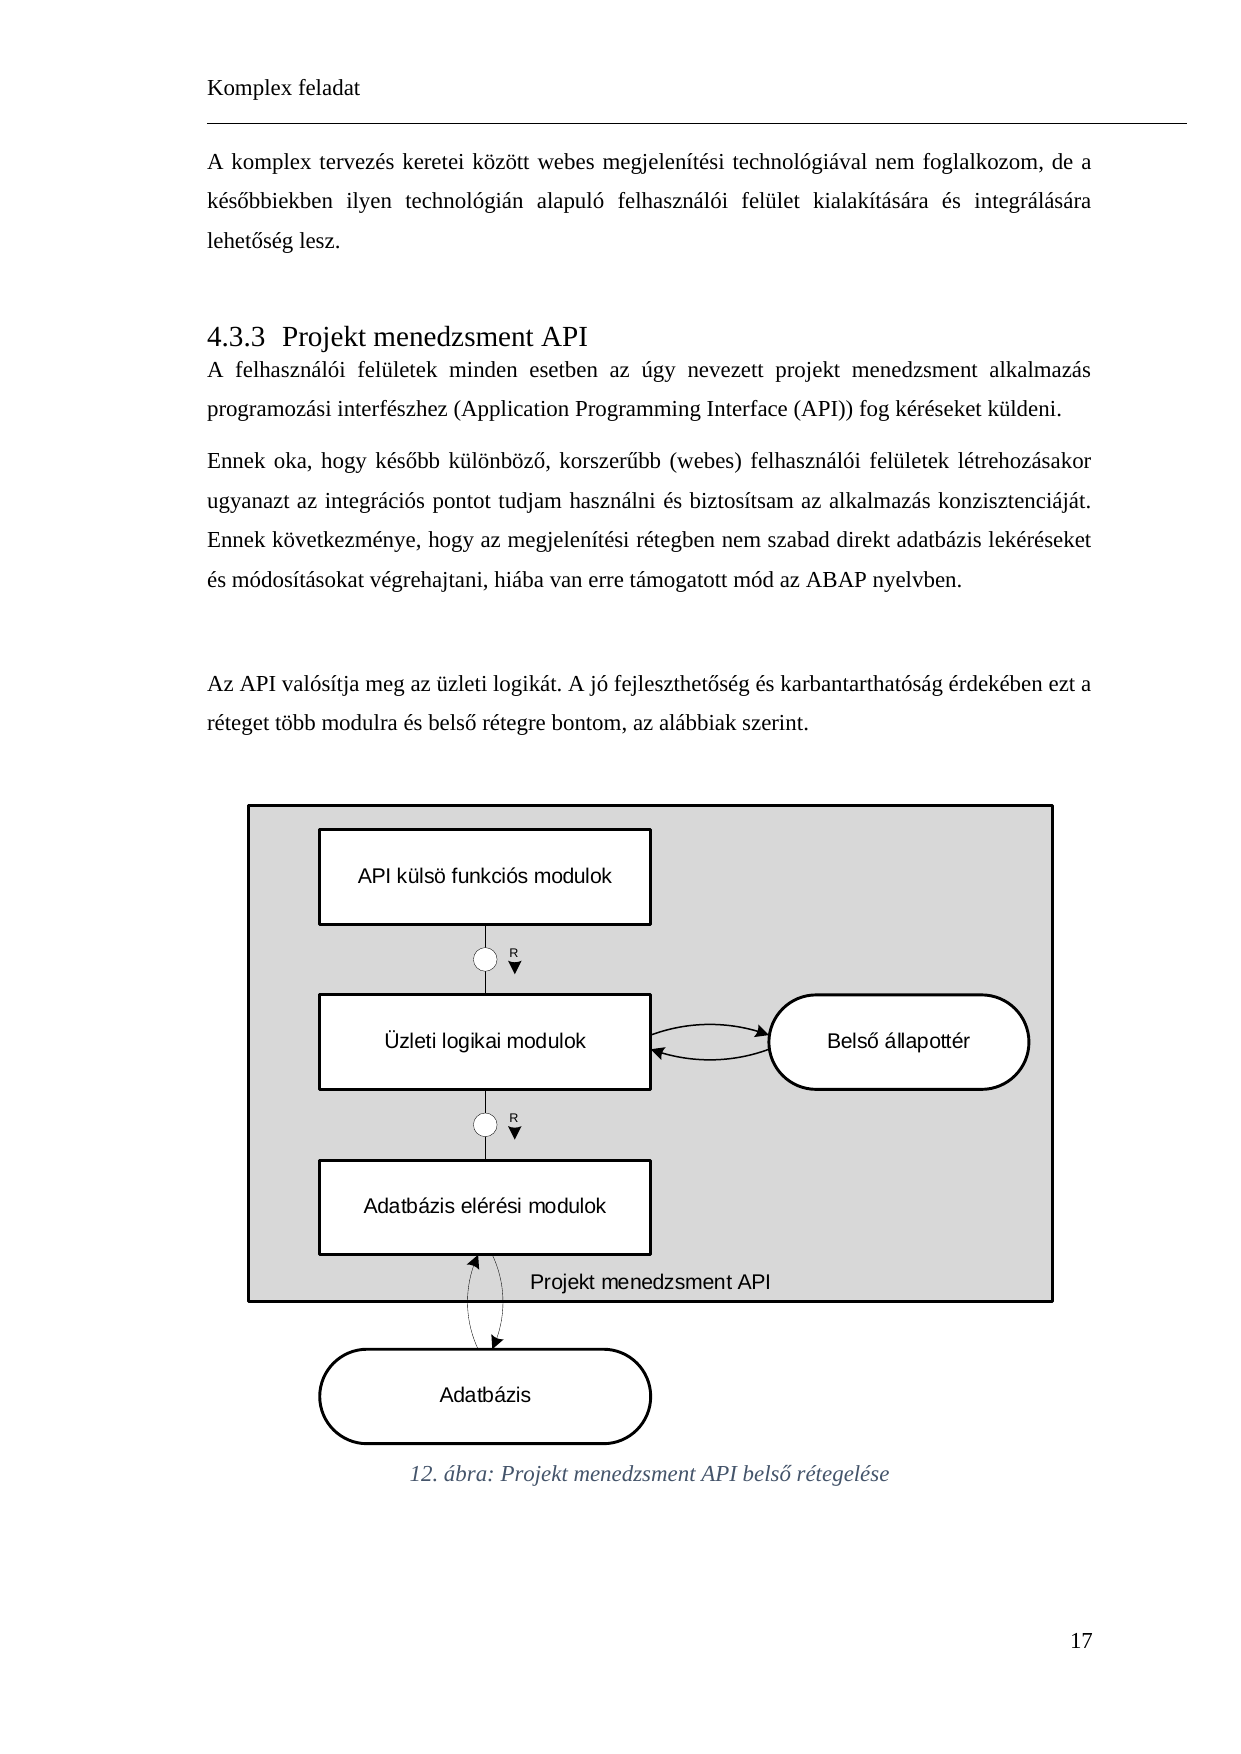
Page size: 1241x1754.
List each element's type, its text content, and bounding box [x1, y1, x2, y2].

text Ennek oka, hogy később különböző, korszerűbb (webes) felhasználói felületek létrehozásakor ugyanazt az integrációs pontot tudjam használni és biztosítsam az alkalmazás konzisztenciáját. Ennek következménye, hogy az megjelenítési rétegben nem szabad direkt adatbázis lekéréseket és módosításokat végrehajtani, hiába van erre támogatott mód az ABAP nyelvben. [207, 447, 1092, 592]
text Az API valósítja meg az üzleti logikát. A jó fejleszthetőség és karbantarthatóság érdekében ezt a réteget több modulra és belső rétegre bontom, az alábbiak szerint. [207, 669, 1092, 735]
text A felhasználói felületek minden esetben az úgy nevezett projekt menedzsment alkalmazás programozási interfészhez (Application Programming Interface (API)) fog kéréseket küldeni. [207, 356, 1092, 422]
text 12. ábra: Projekt menedzsment API belső rétegelése [207, 1460, 1092, 1487]
text A komplex tervezés keretei között webes megjelenítési technológiával nem foglalkozom, de a későbbiekben ilyen technológián alapuló felhasználói felület kialakítására és integrálására lehetőség lesz. [207, 148, 1092, 253]
subtitle Projekt menedzsment API [207, 319, 1092, 353]
